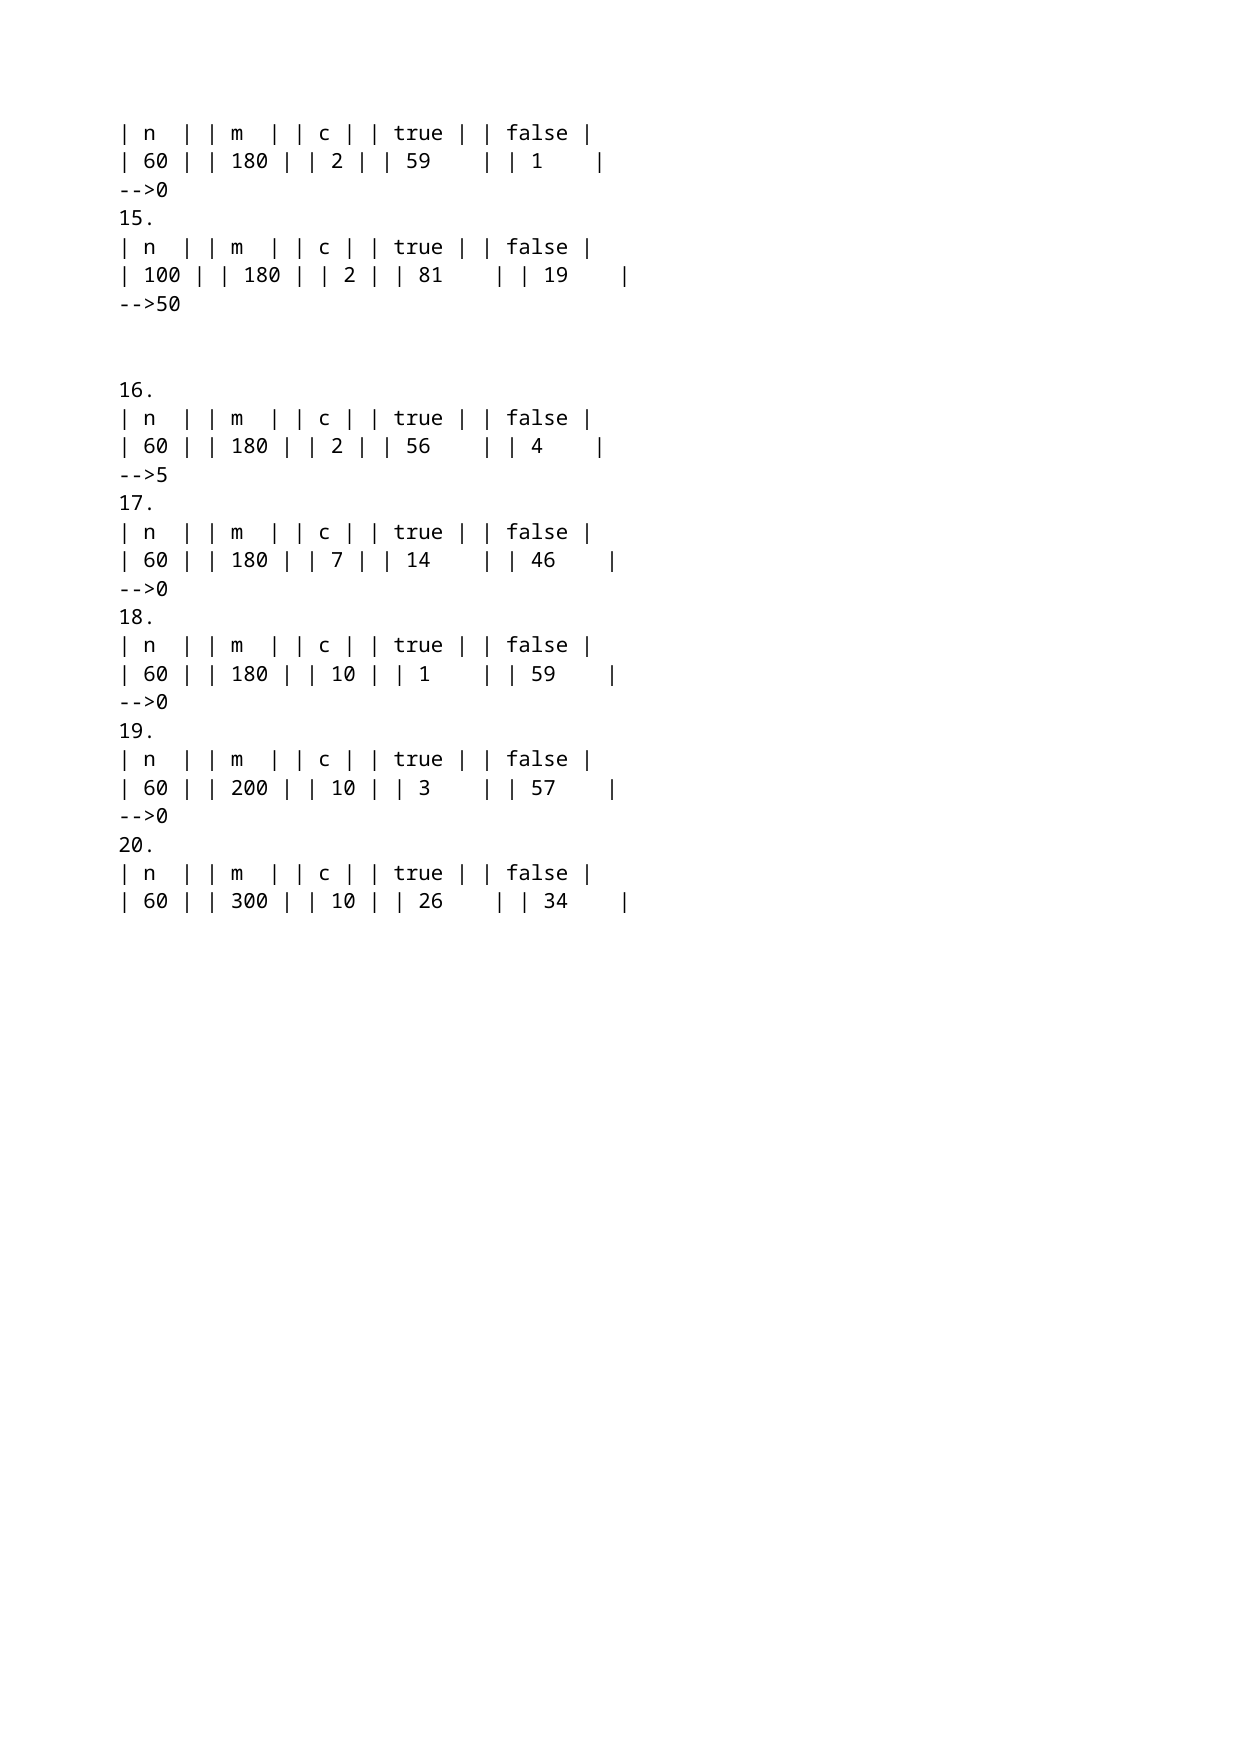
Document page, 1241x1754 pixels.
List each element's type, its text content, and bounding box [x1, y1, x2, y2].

text 18. [118, 602, 1122, 631]
text -->50 [118, 289, 1122, 317]
text -->0 [118, 801, 1122, 830]
text | n | | m | | c | | true | | false | [118, 744, 1122, 773]
text 16. [118, 375, 1122, 403]
text | n | | m | | c | | true | | false | [118, 858, 1122, 887]
text | n | | m | | c | | true | | false | [118, 631, 1122, 659]
text | 60 | | 180 | | 7 | | 14 | | 46 | [118, 545, 1122, 574]
text | 100 | | 180 | | 2 | | 81 | | 19 | [118, 260, 1122, 289]
text | 60 | | 200 | | 10 | | 3 | | 57 | [118, 773, 1122, 801]
text | 60 | | 180 | | 2 | | 56 | | 4 | [118, 432, 1122, 460]
text | n | | m | | c | | true | | false | [118, 517, 1122, 545]
text | n | | m | | c | | true | | false | [118, 232, 1122, 260]
text 20. [118, 830, 1122, 858]
text 15. [118, 203, 1122, 232]
text | 60 | | 180 | | 2 | | 59 | | 1 | [118, 147, 1122, 175]
text -->0 [118, 175, 1122, 203]
text 19. [118, 716, 1122, 744]
text | 60 | | 300 | | 10 | | 26 | | 34 | [118, 887, 1122, 915]
text -->0 [118, 687, 1122, 716]
text | n | | m | | c | | true | | false | [118, 403, 1122, 432]
text -->5 [118, 460, 1122, 488]
text | 60 | | 180 | | 10 | | 1 | | 59 | [118, 659, 1122, 687]
text | n | | m | | c | | true | | false | [118, 118, 1122, 147]
text -->0 [118, 574, 1122, 602]
text 17. [118, 488, 1122, 517]
